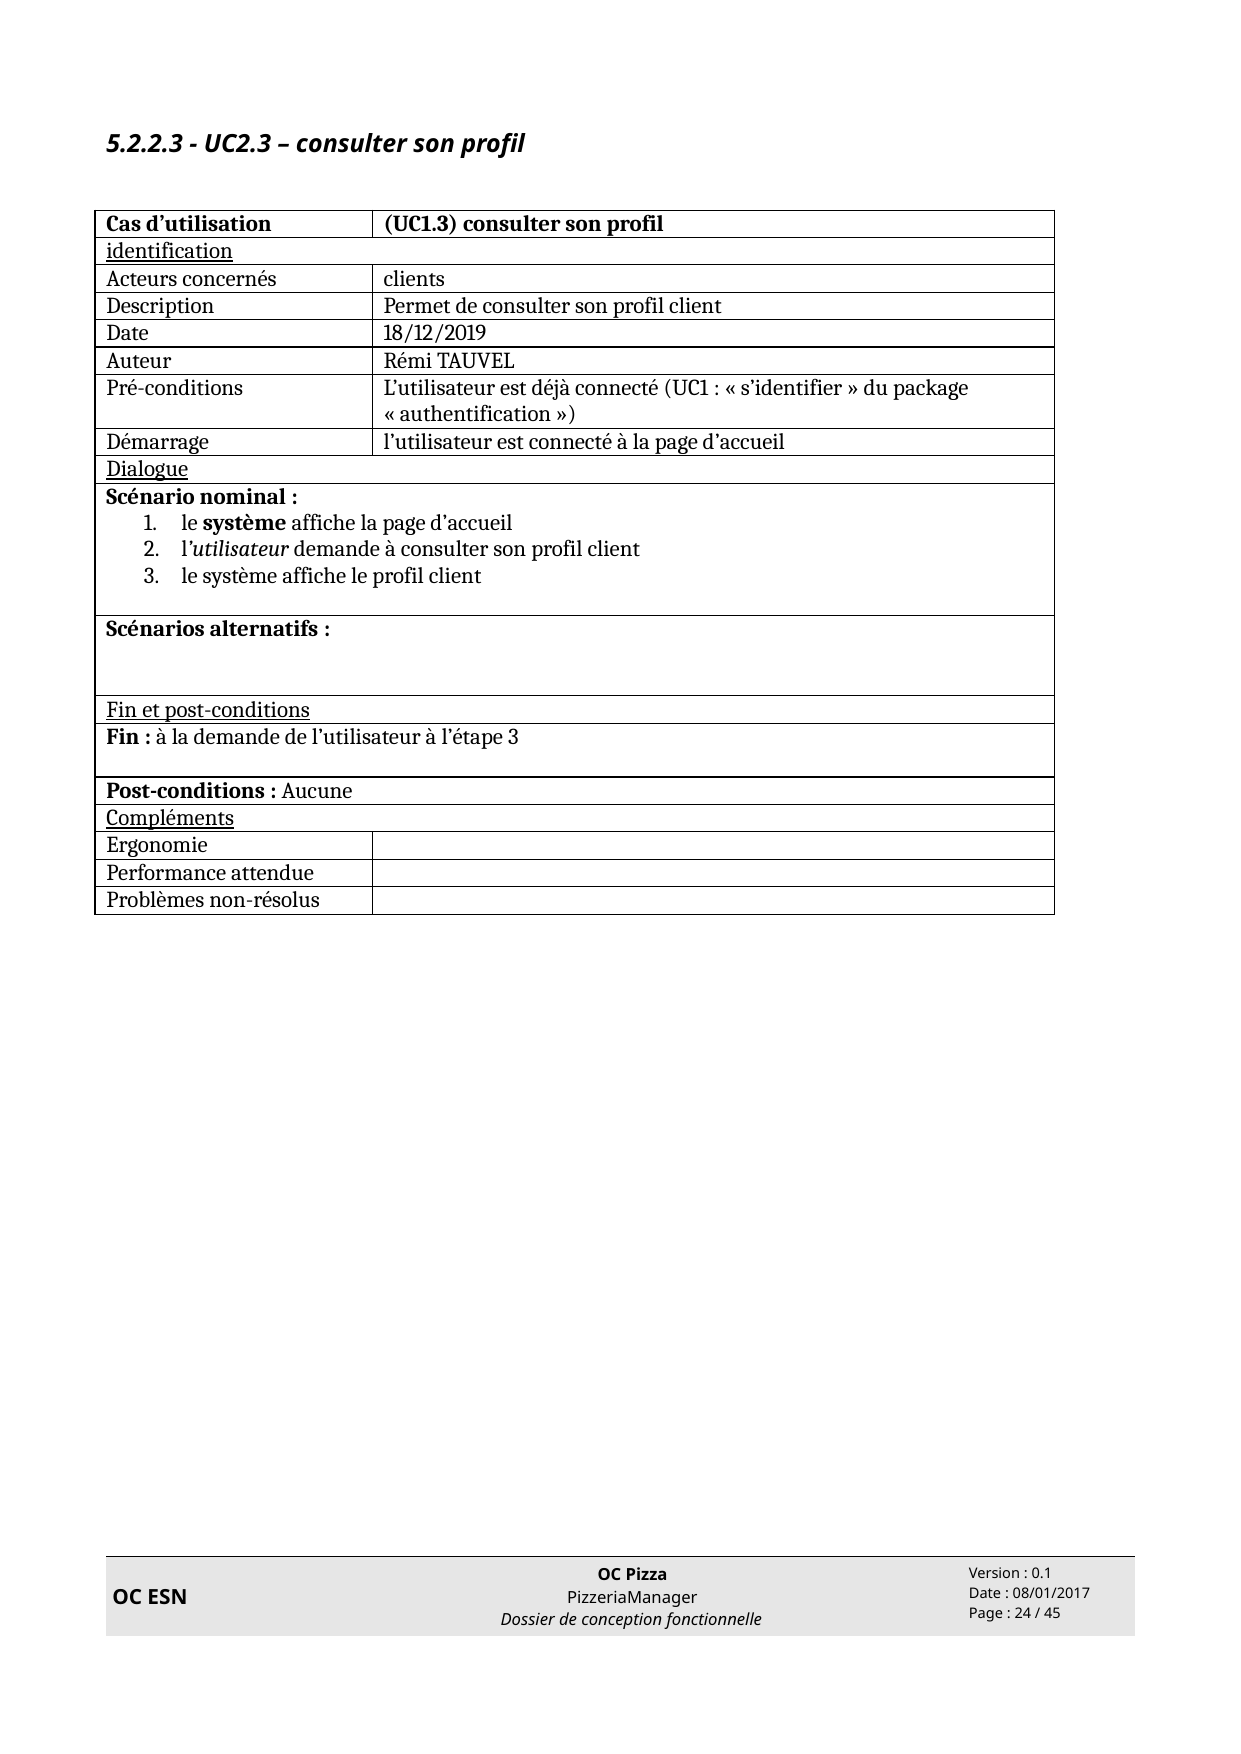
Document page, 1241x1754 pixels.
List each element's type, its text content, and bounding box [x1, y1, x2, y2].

table_cell clients [373, 265, 1054, 292]
table_header (UC1.3) consulter son profil [373, 211, 1054, 237]
table_cell identification [96, 238, 1054, 264]
table_cell l’utilisateur est connecté à la page d’accueil [373, 429, 1054, 455]
table_cell Dialogue [96, 456, 1054, 482]
table_cell [373, 832, 1054, 859]
table_cell Démarrage [96, 429, 372, 455]
table_cell Scénarios alternatifs : [96, 616, 1054, 695]
table_cell Performance attendue [96, 860, 372, 886]
table_cell Rémi TAUVEL [373, 348, 1054, 374]
table_cell Post-conditions : Aucune [96, 778, 1054, 804]
table_cell Date [96, 320, 372, 346]
table_cell Acteurs concernés [96, 265, 372, 292]
table_cell Problèmes non-résolus [96, 887, 372, 913]
subtitle UC2.3 – consulter son profil [106, 125, 1134, 159]
table_cell Description [96, 293, 372, 319]
table_cell Compléments [96, 805, 1054, 831]
table_header Cas d’utilisation [96, 211, 372, 237]
table_cell [373, 887, 1054, 913]
table_cell 18/12/2019 [373, 320, 1054, 346]
table_cell Scénario nominal : le système affiche la page d’accueil l’utilisateur demande à consulter son profil client le système affiche le profil client [96, 484, 1054, 615]
table_cell Ergonomie [96, 832, 372, 859]
table_cell Pré-conditions [96, 375, 372, 428]
table_cell Fin : à la demande de l’utilisateur à l’étape 3 [96, 724, 1054, 776]
table_cell Permet de consulter son profil client [373, 293, 1054, 319]
table_cell Auteur [96, 348, 372, 374]
table_cell Fin et post-conditions [96, 696, 1054, 723]
table_cell L’utilisateur est déjà connecté (UC1 : « s’identifier » du package « authentification ») [373, 375, 1054, 428]
table_cell [373, 860, 1054, 886]
